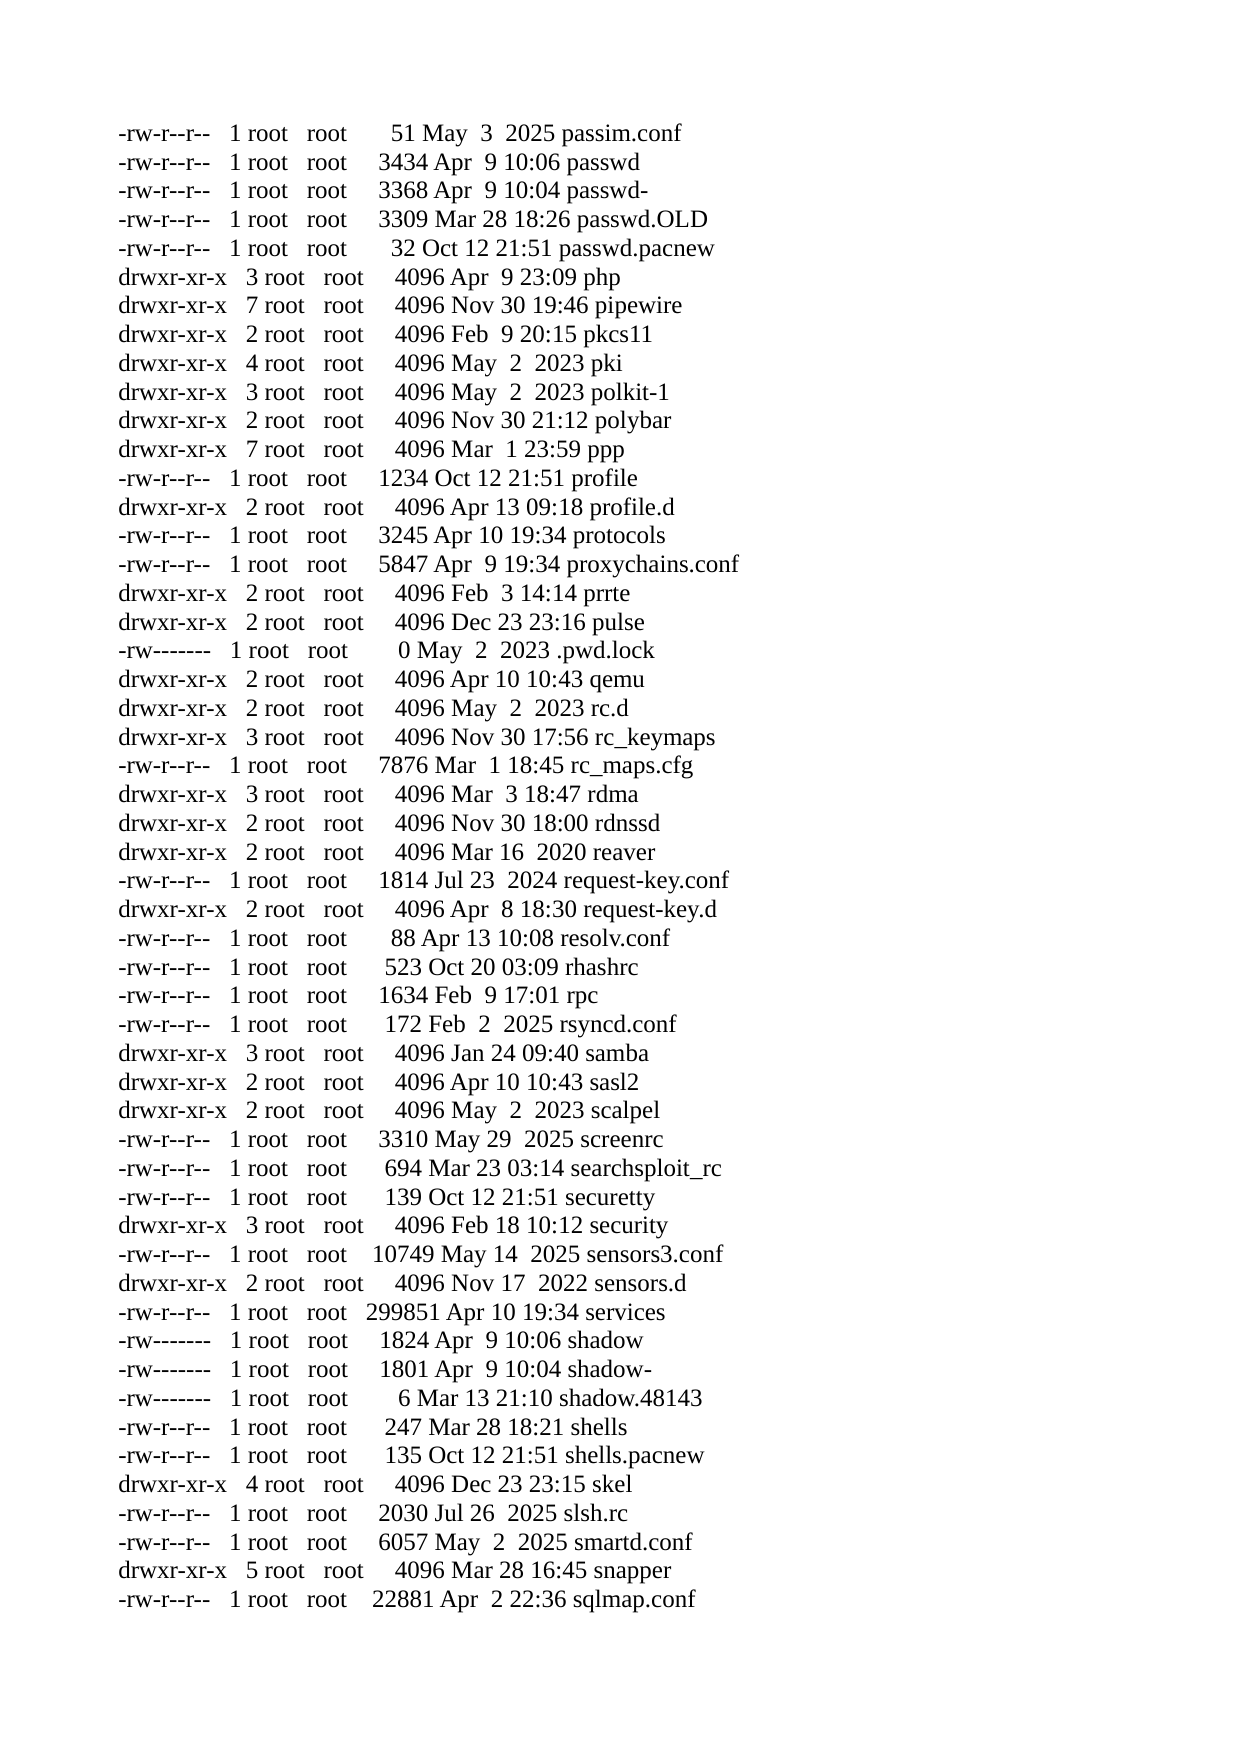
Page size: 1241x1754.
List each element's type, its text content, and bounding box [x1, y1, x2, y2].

text -rw-r--r-- 1 root root 7876 Mar 1 18:45 rc_maps.cfg [118, 751, 1122, 779]
text drwxr-xr-x 3 root root 4096 Nov 30 17:56 rc_keymaps [118, 722, 1122, 751]
text drwxr-xr-x 2 root root 4096 May 2 2023 rc.d [118, 693, 1122, 722]
text -rw-r--r-- 1 root root 3434 Apr 9 10:06 passwd [118, 147, 1122, 176]
text -rw------- 1 root root 1824 Apr 9 10:06 shadow [118, 1326, 1122, 1354]
text drwxr-xr-x 3 root root 4096 Apr 9 23:09 php [118, 262, 1122, 291]
text -rw-r--r-- 1 root root 5847 Apr 9 19:34 proxychains.conf [118, 549, 1122, 578]
text drwxr-xr-x 2 root root 4096 Apr 10 10:43 qemu [118, 664, 1122, 693]
text drwxr-xr-x 3 root root 4096 Jan 24 09:40 samba [118, 1038, 1122, 1067]
text drwxr-xr-x 3 root root 4096 Mar 3 18:47 rdma [118, 779, 1122, 808]
text -rw-r--r-- 1 root root 6057 May 2 2025 smartd.conf [118, 1527, 1122, 1556]
text -rw-r--r-- 1 root root 10749 May 14 2025 sensors3.conf [118, 1239, 1122, 1268]
text -rw-r--r-- 1 root root 299851 Apr 10 19:34 services [118, 1297, 1122, 1326]
text drwxr-xr-x 2 root root 4096 Apr 8 18:30 request-key.d [118, 894, 1122, 923]
text drwxr-xr-x 2 root root 4096 May 2 2023 scalpel [118, 1096, 1122, 1124]
text -rw-r--r-- 1 root root 51 May 3 2025 passim.conf [118, 118, 1122, 147]
text drwxr-xr-x 2 root root 4096 Feb 9 20:15 pkcs11 [118, 319, 1122, 348]
text -rw------- 1 root root 1801 Apr 9 10:04 shadow- [118, 1354, 1122, 1383]
text drwxr-xr-x 2 root root 4096 Apr 10 10:43 sasl2 [118, 1067, 1122, 1096]
text drwxr-xr-x 2 root root 4096 Nov 30 18:00 rdnssd [118, 808, 1122, 837]
text -rw-r--r-- 1 root root 1234 Oct 12 21:51 profile [118, 463, 1122, 492]
text drwxr-xr-x 2 root root 4096 Mar 16 2020 reaver [118, 837, 1122, 866]
text -rw-r--r-- 1 root root 523 Oct 20 03:09 rhashrc [118, 952, 1122, 981]
text -rw-r--r-- 1 root root 32 Oct 12 21:51 passwd.pacnew [118, 233, 1122, 262]
text drwxr-xr-x 2 root root 4096 Nov 30 21:12 polybar [118, 406, 1122, 434]
text -rw-r--r-- 1 root root 172 Feb 2 2025 rsyncd.conf [118, 1009, 1122, 1038]
text -rw-r--r-- 1 root root 135 Oct 12 21:51 shells.pacnew [118, 1441, 1122, 1469]
text -rw-r--r-- 1 root root 694 Mar 23 03:14 searchsploit_rc [118, 1153, 1122, 1182]
text drwxr-xr-x 4 root root 4096 Dec 23 23:15 skel [118, 1469, 1122, 1498]
text drwxr-xr-x 2 root root 4096 Nov 17 2022 sensors.d [118, 1268, 1122, 1297]
text drwxr-xr-x 2 root root 4096 Dec 23 23:16 pulse [118, 607, 1122, 636]
text -rw-r--r-- 1 root root 1634 Feb 9 17:01 rpc [118, 981, 1122, 1009]
text drwxr-xr-x 4 root root 4096 May 2 2023 pki [118, 348, 1122, 377]
text drwxr-xr-x 2 root root 4096 Feb 3 14:14 prrte [118, 578, 1122, 607]
text -rw------- 1 root root 6 Mar 13 21:10 shadow.48143 [118, 1383, 1122, 1412]
text -rw-r--r-- 1 root root 1814 Jul 23 2024 request-key.conf [118, 866, 1122, 894]
text drwxr-xr-x 5 root root 4096 Mar 28 16:45 snapper [118, 1556, 1122, 1584]
text -rw-r--r-- 1 root root 3368 Apr 9 10:04 passwd- [118, 176, 1122, 204]
text drwxr-xr-x 2 root root 4096 Apr 13 09:18 profile.d [118, 492, 1122, 521]
text -rw-r--r-- 1 root root 247 Mar 28 18:21 shells [118, 1412, 1122, 1441]
text -rw-r--r-- 1 root root 3245 Apr 10 19:34 protocols [118, 521, 1122, 549]
text -rw-r--r-- 1 root root 3310 May 29 2025 screenrc [118, 1124, 1122, 1153]
text drwxr-xr-x 3 root root 4096 May 2 2023 polkit-1 [118, 377, 1122, 406]
text -rw-r--r-- 1 root root 2030 Jul 26 2025 slsh.rc [118, 1498, 1122, 1527]
text -rw-r--r-- 1 root root 22881 Apr 2 22:36 sqlmap.conf [118, 1584, 1122, 1613]
text -rw-r--r-- 1 root root 88 Apr 13 10:08 resolv.conf [118, 923, 1122, 952]
text drwxr-xr-x 7 root root 4096 Nov 30 19:46 pipewire [118, 291, 1122, 319]
text -rw-r--r-- 1 root root 3309 Mar 28 18:26 passwd.OLD [118, 204, 1122, 233]
text -rw-r--r-- 1 root root 139 Oct 12 21:51 securetty [118, 1182, 1122, 1211]
text drwxr-xr-x 7 root root 4096 Mar 1 23:59 ppp [118, 434, 1122, 463]
text drwxr-xr-x 3 root root 4096 Feb 18 10:12 security [118, 1211, 1122, 1239]
text -rw------- 1 root root 0 May 2 2023 .pwd.lock [118, 636, 1122, 664]
